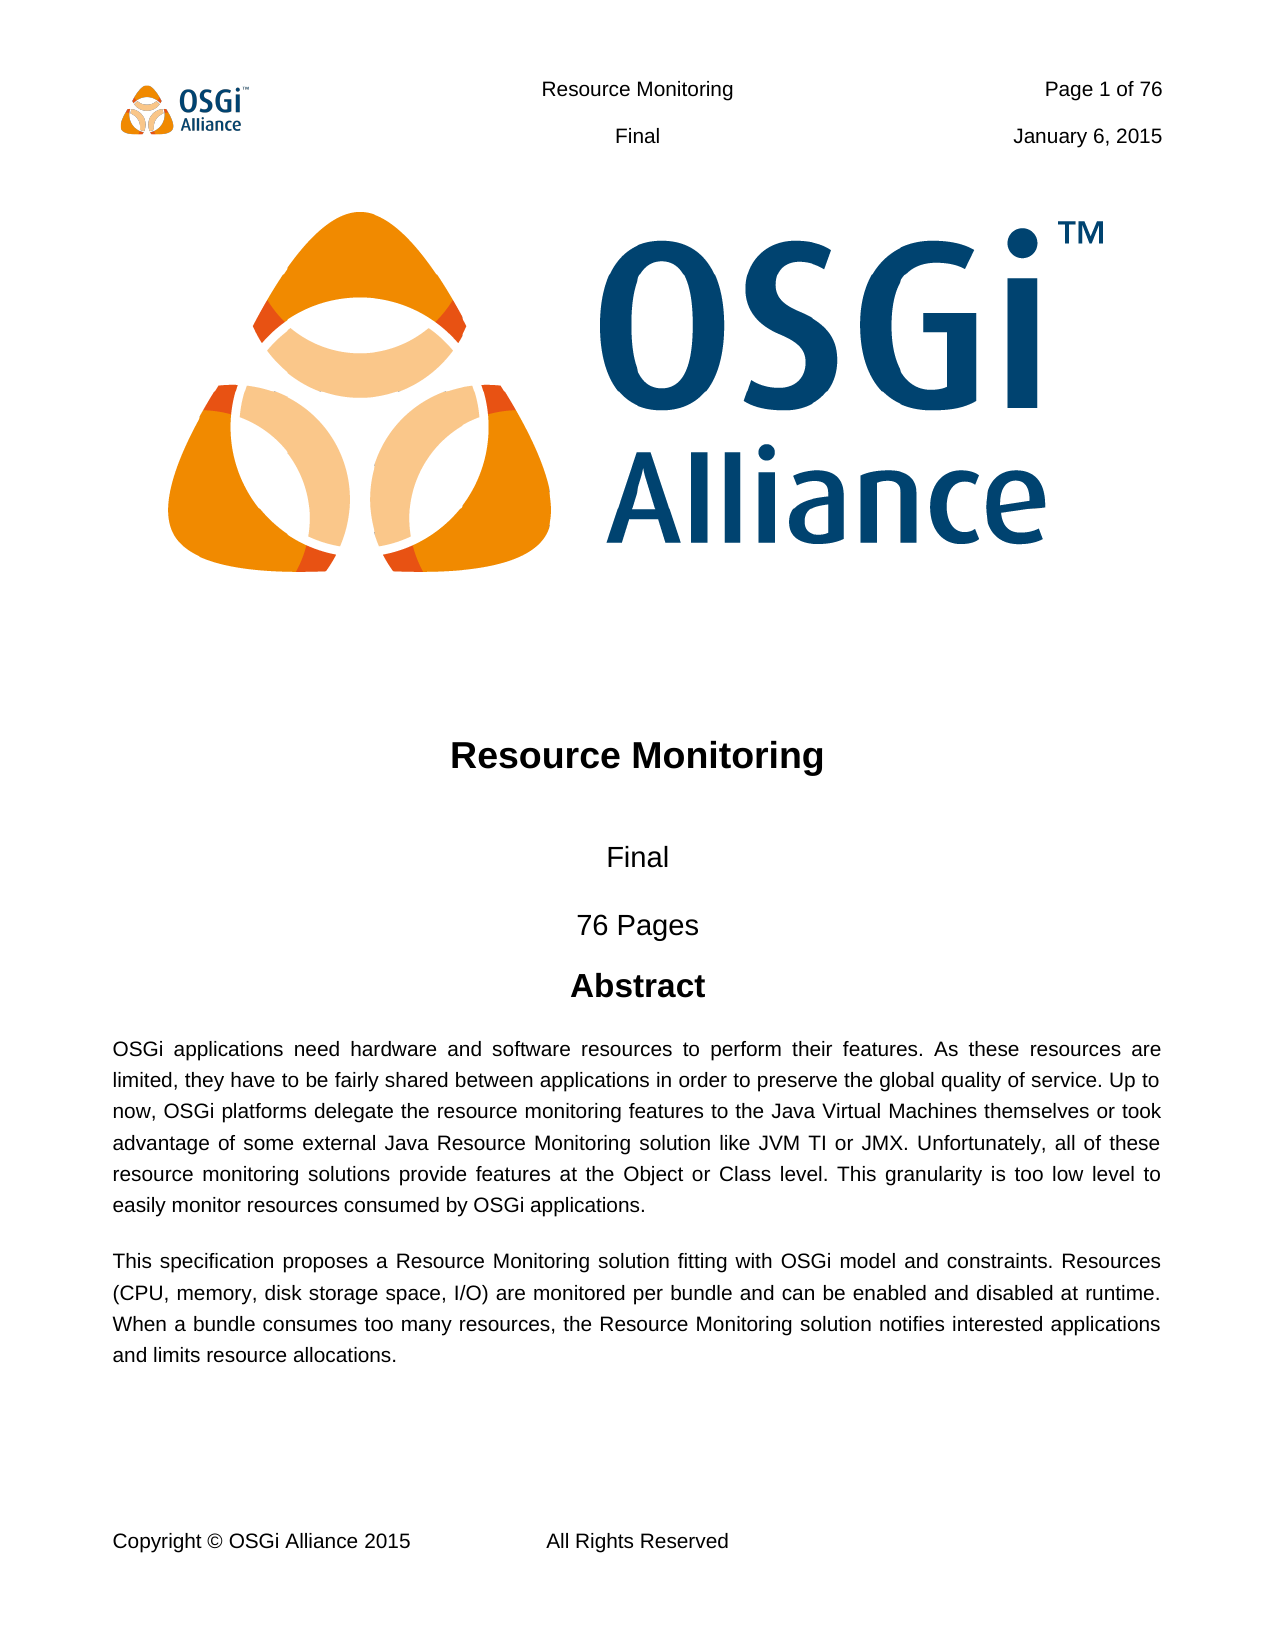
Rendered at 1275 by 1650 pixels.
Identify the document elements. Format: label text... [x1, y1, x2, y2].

text OSGi applications need hardware and software resources to perform their features. As these resources are limited, they have to be fairly shared between applications in order to preserve the global quality of service. Up to now, OSGi platforms delegate the resource monitoring features to the Java Virtual Machines themselves or took advantage of some external Java Resource Monitoring solution like JVM TI or JMX. Unfortunately, all of these resource monitoring solutions provide features at the Object or Class level. This granularity is too low level to easily monitor resources consumed by OSGi applications. [112, 1029, 1162, 1217]
picture [112, 158, 1163, 626]
picture [113, 78, 257, 142]
title Resource Monitoring [112, 733, 1162, 776]
title Final 76 Pages [112, 841, 1162, 941]
text This specification proposes a Resource Monitoring solution fitting with OSGi model and constraints. Resources (CPU, memory, disk storage space, I/O) are monitored per bundle and can be enabled and disabled at runtime. When a bundle consumes too many resources, the Resource Monitoring solution notifies interested applications and limits resource allocations. [112, 1242, 1162, 1367]
text Abstract [112, 966, 1162, 1004]
